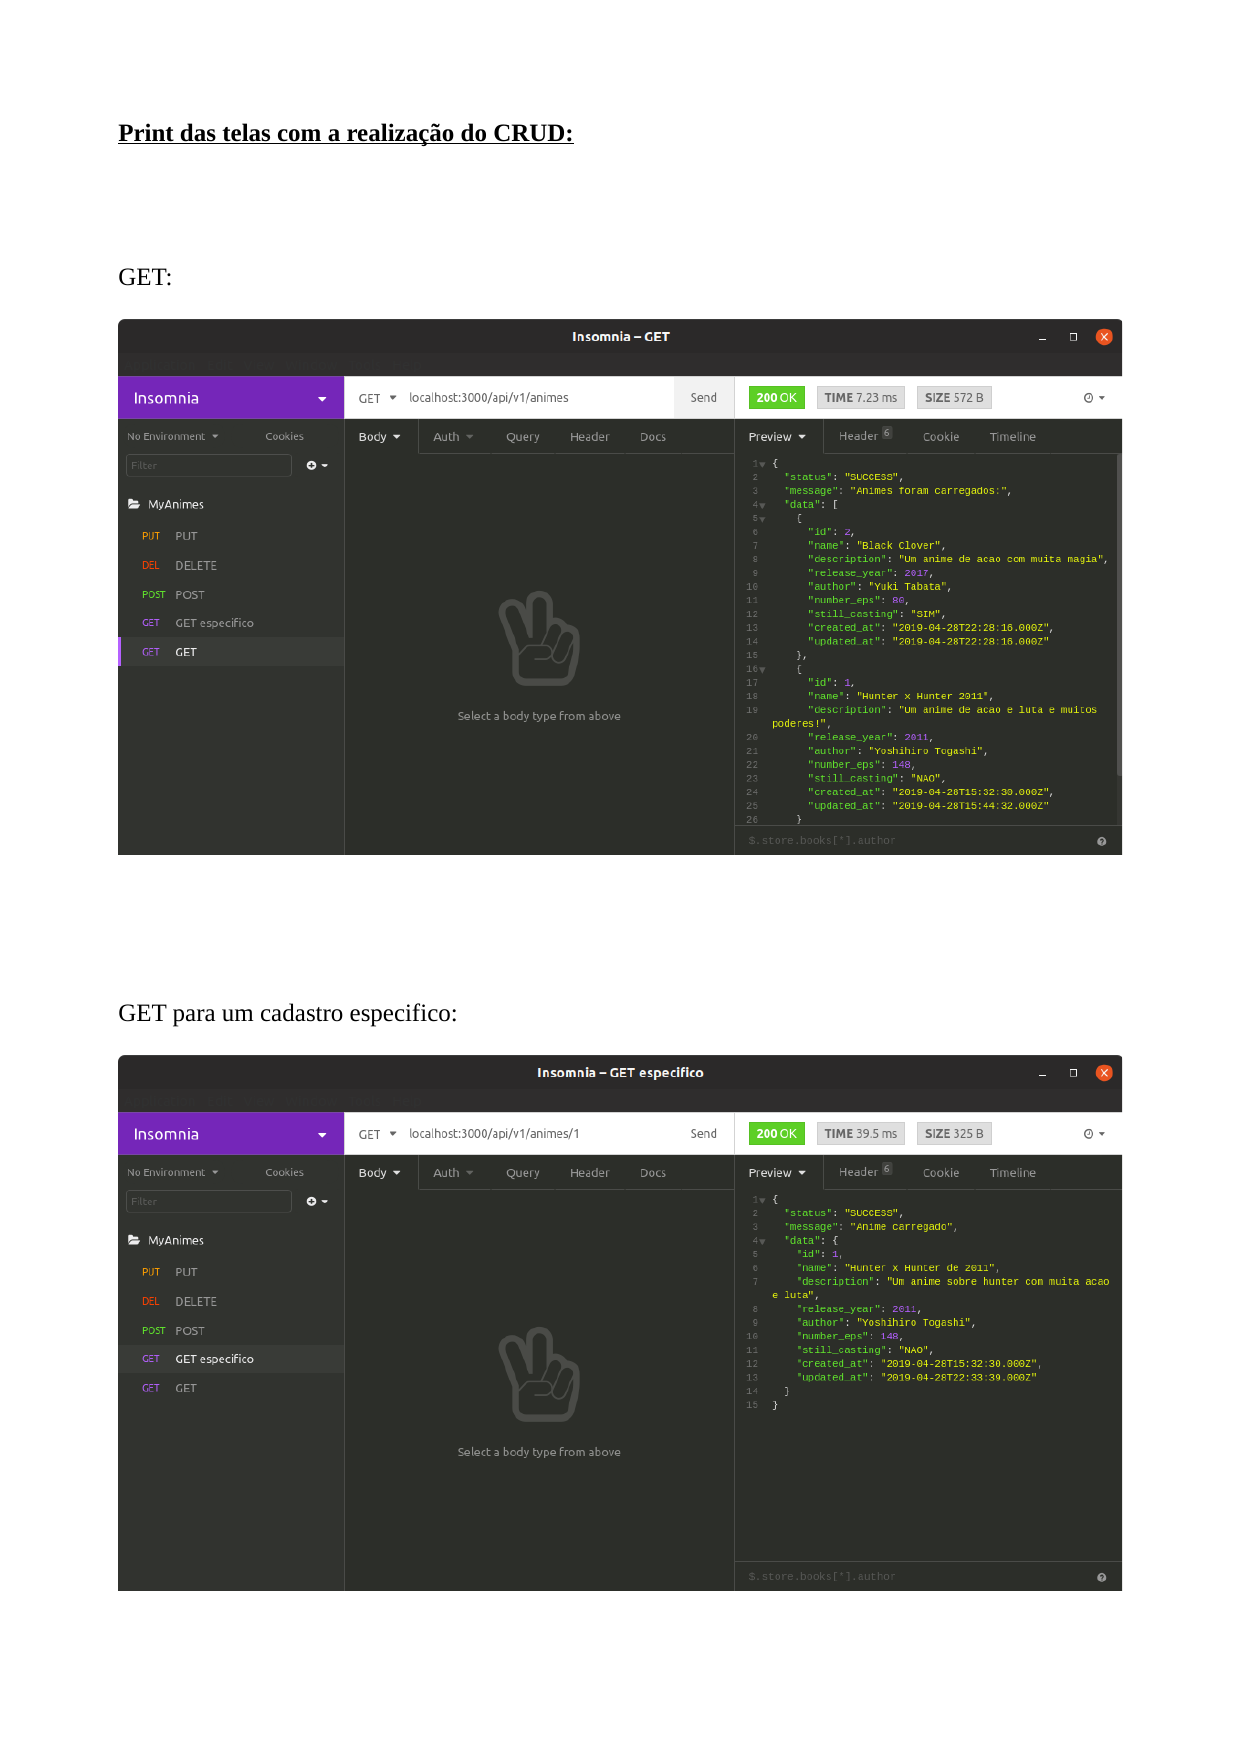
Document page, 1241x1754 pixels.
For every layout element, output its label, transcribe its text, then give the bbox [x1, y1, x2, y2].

picture [118, 319, 1123, 855]
text Print das telas com a realização do CRUD: [118, 118, 1122, 147]
text GET: [118, 262, 1122, 291]
picture [118, 1055, 1123, 1591]
text GET para um cadastro especifico: [118, 998, 1122, 1027]
